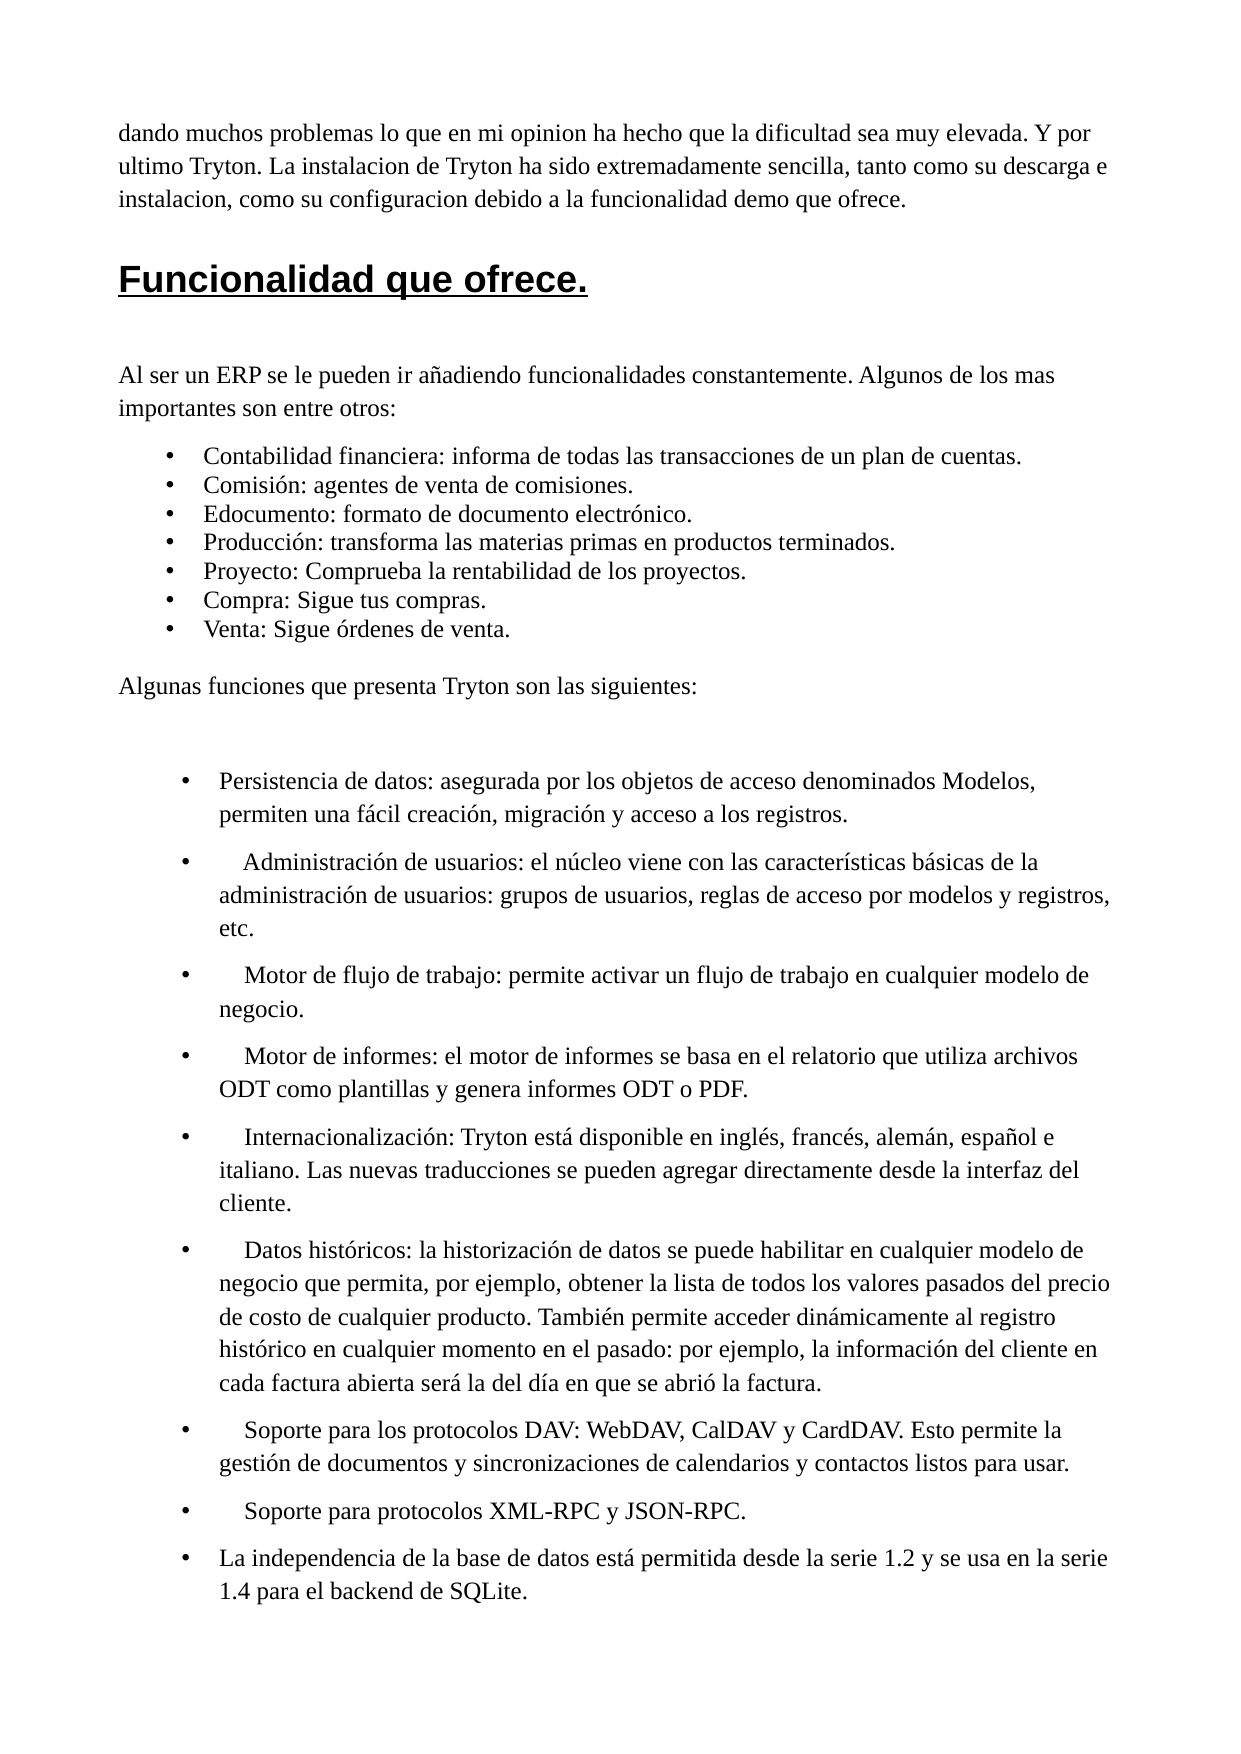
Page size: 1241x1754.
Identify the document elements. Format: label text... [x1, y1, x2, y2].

list Datos históricos: la historización de datos se puede habilitar en cualquier modelo de negocio que permita, por ejemplo, obtener la lista de todos los valores pasados del precio de costo de cualquier producto. También permite acceder dinámicamente al registro histórico en cualquier momento en el pasado: por ejemplo, la información del cliente en cada factura abierta será la del día en que se abrió la factura. [181, 1236, 1122, 1396]
list Motor de flujo de trabajo: permite activar un flujo de trabajo en cualquier modelo de negocio. [181, 961, 1122, 1022]
list Persistencia de datos: asegurada por los objetos de acceso denominados Modelos, permiten una fácil creación, migración y acceso a los registros. [181, 766, 1122, 828]
list Venta: Sigue órdenes de venta. [166, 614, 1122, 642]
list Proyecto: Comprueba la rentabilidad de los proyectos. [166, 556, 1122, 585]
list Soporte para protocolos XML-RPC y JSON-RPC. [181, 1496, 1122, 1524]
list Internacionalización: Tryton está disponible en inglés, francés, alemán, español e italiano. Las nuevas traducciones se pueden agregar directamente desde la interfaz del cliente. [181, 1122, 1122, 1217]
text Algunas funciones que presenta Tryton son las siguientes: [118, 671, 1122, 700]
subtitle Contabilidad financiera: informa de todas las transacciones de un plan de cuentas. [166, 441, 1122, 470]
list Administración de usuarios: el núcleo viene con las características básicas de la administración de usuarios: grupos de usuarios, reglas de acceso por modelos y registros, etc. [181, 847, 1122, 942]
text dando muchos problemas lo que en mi opinion ha hecho que la dificultad sea muy elevada. Y por ultimo Tryton. La instalacion de Tryton ha sido extremadamente sencilla, tanto como su descarga e instalacion, como su configuracion debido a la funcionalidad demo que ofrece. [118, 118, 1122, 213]
list Producción: transforma las materias primas en productos terminados. [166, 527, 1122, 556]
list Soporte para los protocolos DAV: WebDAV, CalDAV y CardDAV. Esto permite la gestión de documentos y sincronizaciones de calendarios y contactos listos para usar. [181, 1415, 1122, 1477]
subtitle Funcionalidad que ofrece. [118, 257, 1122, 300]
list Edocumento: formato de documento electrónico. [166, 499, 1122, 527]
list La independencia de la base de datos está permitida desde la serie 1.2 y se usa en la serie 1.4 para el backend de SQLite. [181, 1543, 1122, 1605]
text Al ser un ERP se le pueden ir añadiendo funcionalidades constantemente. Algunos de los mas importantes son entre otros: [118, 361, 1122, 422]
list Comisión: agentes de venta de comisiones. [166, 470, 1122, 499]
list Compra: Sigue tus compras. [166, 585, 1122, 614]
list Motor de informes: el motor de informes se basa en el relatorio que utiliza archivos ODT como plantillas y genera informes ODT o PDF. [181, 1041, 1122, 1103]
